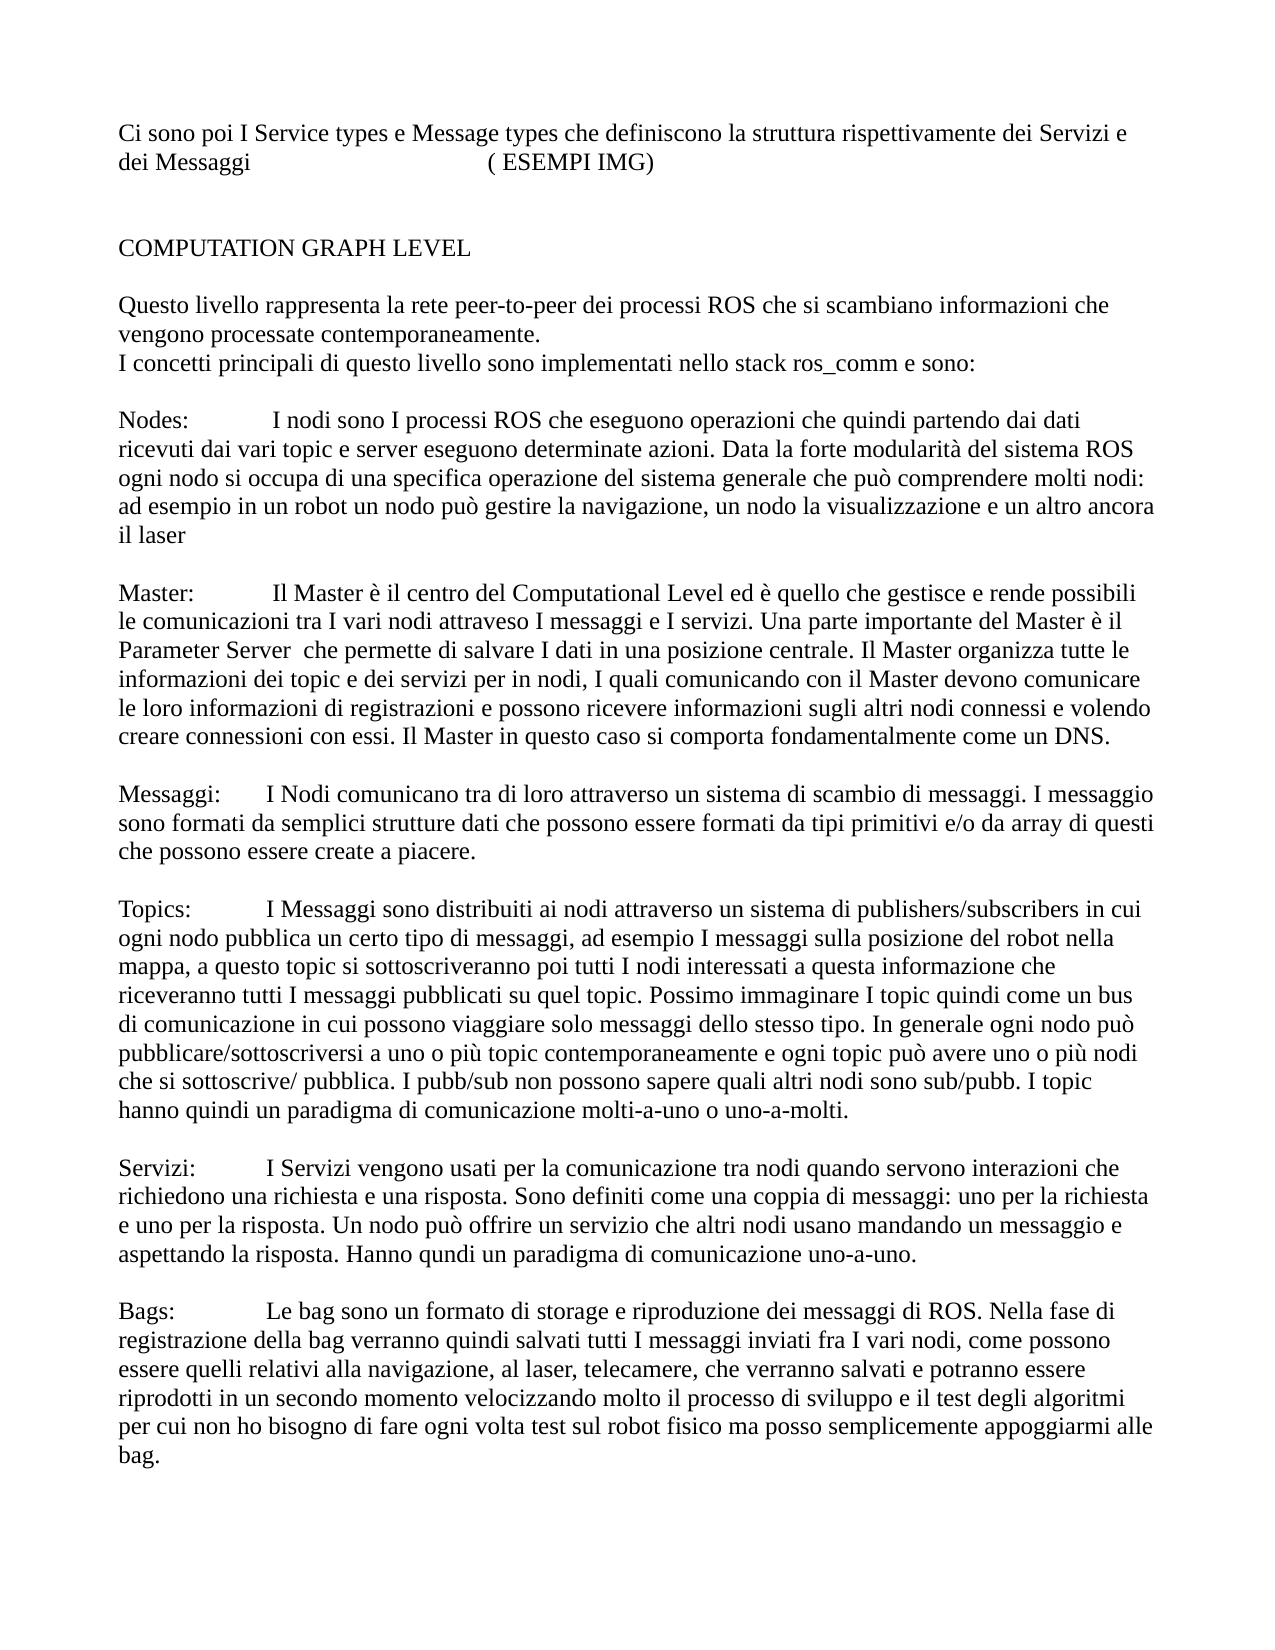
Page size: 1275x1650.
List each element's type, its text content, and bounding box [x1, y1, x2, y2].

text Master: Il Master è il centro del Computational Level ed è quello che gestisce e rende possibili le comunicazioni tra I vari nodi attraveso I messaggi e I servizi. Una parte importante del Master è il Parameter Server che permette di salvare I dati in una posizione centrale. Il Master organizza tutte le informazioni dei topic e dei servizi per in nodi, I quali comunicando con il Master devono comunicare le loro informazioni di registrazioni e possono ricevere informazioni sugli altri nodi connessi e volendo creare connessioni con essi. Il Master in questo caso si comporta fondamentalmente come un DNS. [118, 578, 1157, 750]
text COMPUTATION GRAPH LEVEL [118, 233, 1157, 261]
text Bags: Le bag sono un formato di storage e riproduzione dei messaggi di ROS. Nella fase di registrazione della bag verranno quindi salvati tutti I messaggi inviati fra I vari nodi, come possono essere quelli relativi alla navigazione, al laser, telecamere, che verranno salvati e potranno essere riprodotti in un secondo momento velocizzando molto il processo di sviluppo e il test degli algoritmi per cui non ho bisogno di fare ogni volta test sul robot fisico ma posso semplicemente appoggiarmi alle bag. [118, 1296, 1157, 1469]
text Messaggi: I Nodi comunicano tra di loro attraverso un sistema di scambio di messaggi. I messaggio sono formati da semplici strutture dati che possono essere formati da tipi primitivi e/o da array di questi che possono essere create a piacere. [118, 779, 1157, 865]
text Topics: I Messaggi sono distribuiti ai nodi attraverso un sistema di publishers/subscribers in cui ogni nodo pubblica un certo tipo di messaggi, ad esempio I messaggi sulla posizione del robot nella mappa, a questo topic si sottoscriveranno poi tutti I nodi interessati a questa informazione che riceveranno tutti I messaggi pubblicati su quel topic. Possimo immaginare I topic quindi come un bus di comunicazione in cui possono viaggiare solo messaggi dello stesso tipo. In generale ogni nodo può pubblicare/sottoscriversi a uno o più topic contemporaneamente e ogni topic può avere uno o più nodi che si sottoscrive/ pubblica. I pubb/sub non possono sapere quali altri nodi sono sub/pubb. I topic hanno quindi un paradigma di comunicazione molti-a-uno o uno-a-molti. [118, 894, 1157, 1124]
text Questo livello rappresenta la rete peer-to-peer dei processi ROS che si scambiano informazioni che vengono processate contemporaneamente. [118, 290, 1157, 348]
text Servizi: I Servizi vengono usati per la comunicazione tra nodi quando servono interazioni che richiedono una richiesta e una risposta. Sono definiti come una coppia di messaggi: uno per la richiesta e uno per la risposta. Un nodo può offrire un servizio che altri nodi usano mandando un messaggio e aspettando la risposta. Hanno qundi un paradigma di comunicazione uno-a-uno. [118, 1153, 1157, 1268]
text Nodes: I nodi sono I processi ROS che eseguono operazioni che quindi partendo dai dati ricevuti dai vari topic e server eseguono determinate azioni. Data la forte modularità del sistema ROS ogni nodo si occupa di una specifica operazione del sistema generale che può comprendere molti nodi: ad esempio in un robot un nodo può gestire la navigazione, un nodo la visualizzazione e un altro ancora il laser [118, 405, 1157, 549]
text Ci sono poi I Service types e Message types che definiscono la struttura rispettivamente dei Servizi e dei Messaggi ( ESEMPI IMG) [118, 118, 1157, 176]
text I concetti principali di questo livello sono implementati nello stack ros_comm e sono: [118, 348, 1157, 376]
